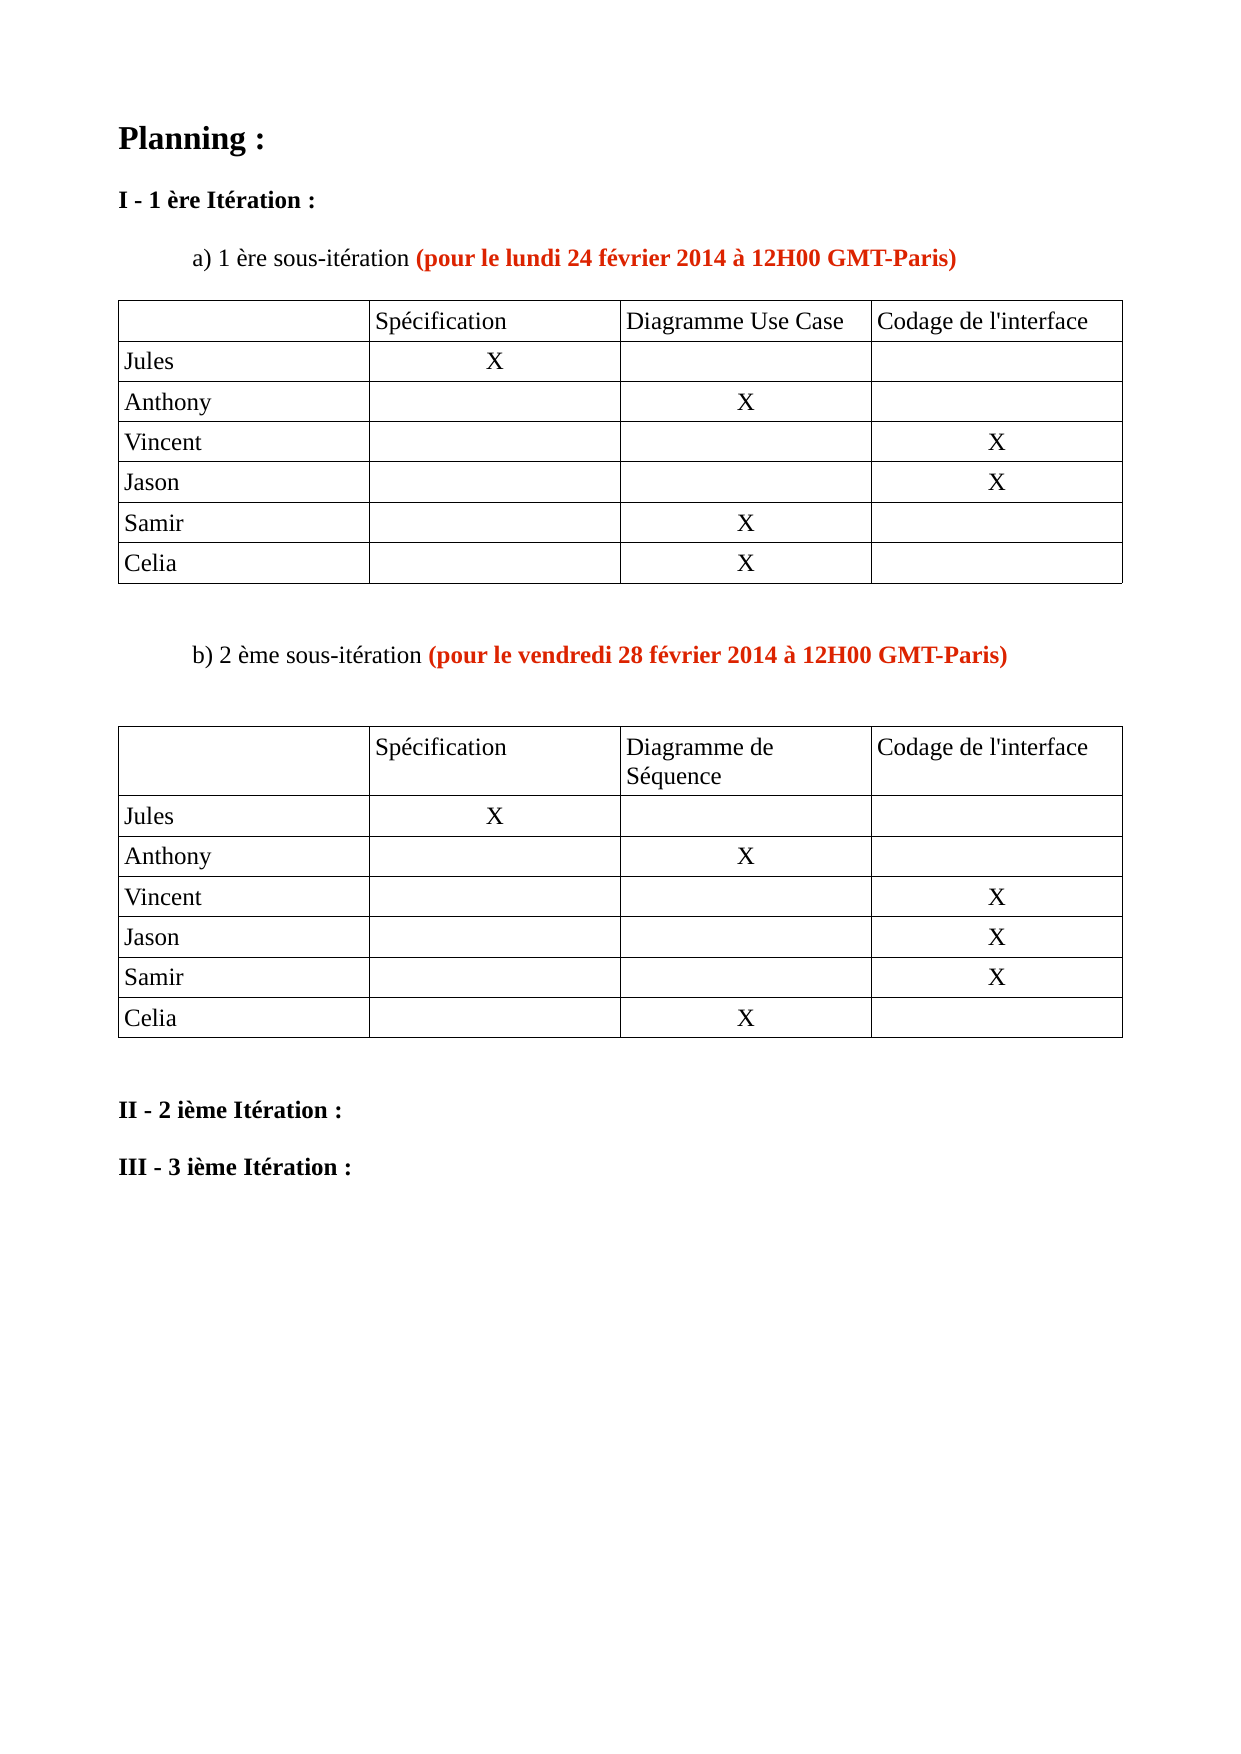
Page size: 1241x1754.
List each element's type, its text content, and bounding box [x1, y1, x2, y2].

table_cell [872, 998, 1122, 1037]
text a) 1 ère sous-itération (pour le lundi 24 février 2014 à 12H00 GMT-Paris) [118, 243, 1122, 271]
table_cell [370, 503, 620, 542]
text b) 2 ème sous-itération (pour le vendredi 28 février 2014 à 12H00 GMT-Paris) [118, 640, 1122, 669]
table_cell Celia [119, 998, 369, 1037]
table_cell [621, 462, 871, 502]
table_cell [872, 837, 1122, 876]
table_cell Samir [119, 958, 369, 997]
table_cell [621, 877, 871, 916]
table_cell X [872, 917, 1122, 957]
table_cell X [621, 382, 871, 421]
table_cell [370, 382, 620, 421]
table_cell [872, 543, 1122, 582]
table_cell X [370, 796, 620, 836]
table_cell Jason [119, 462, 369, 502]
table_header Spécification [370, 727, 620, 795]
table_cell Anthony [119, 837, 369, 876]
table_cell [872, 503, 1122, 542]
table_cell X [621, 837, 871, 876]
table_cell [370, 422, 620, 461]
table_cell [370, 543, 620, 582]
table_cell X [370, 342, 620, 381]
table_header [119, 727, 369, 795]
table_cell [370, 837, 620, 876]
table_cell [872, 342, 1122, 381]
text Planning : [118, 118, 1122, 156]
table_cell [370, 998, 620, 1037]
table_cell X [872, 422, 1122, 461]
table_cell Anthony [119, 382, 369, 421]
table_header Spécification [370, 301, 620, 341]
table_cell [621, 342, 871, 381]
table_header [119, 301, 369, 341]
table_cell Jason [119, 917, 369, 957]
table_cell [621, 796, 871, 836]
table_cell Jules [119, 796, 369, 836]
table_cell [621, 958, 871, 997]
table_cell X [872, 877, 1122, 916]
table_header Diagramme de Séquence [621, 727, 871, 795]
table_cell [621, 422, 871, 461]
text I - 1 ère Itération : [118, 185, 1122, 214]
table_cell [370, 958, 620, 997]
text II - 2 ième Itération : [118, 1095, 1122, 1123]
table_cell [370, 877, 620, 916]
table_cell [370, 917, 620, 957]
table_cell X [621, 998, 871, 1037]
table_header Codage de l'interface [872, 301, 1122, 341]
table_cell [370, 462, 620, 502]
table_cell Vincent [119, 877, 369, 916]
table_cell Samir [119, 503, 369, 542]
table_cell Vincent [119, 422, 369, 461]
table_cell X [872, 462, 1122, 502]
table_cell Celia [119, 543, 369, 582]
table_cell Jules [119, 342, 369, 381]
table_cell X [621, 503, 871, 542]
table_header Diagramme Use Case [621, 301, 871, 341]
table_cell X [872, 958, 1122, 997]
table_header Codage de l'interface [872, 727, 1122, 795]
table_cell [621, 917, 871, 957]
table_cell [872, 796, 1122, 836]
table_cell X [621, 543, 871, 582]
table_cell [872, 382, 1122, 421]
text III - 3 ième Itération : [118, 1152, 1122, 1181]
